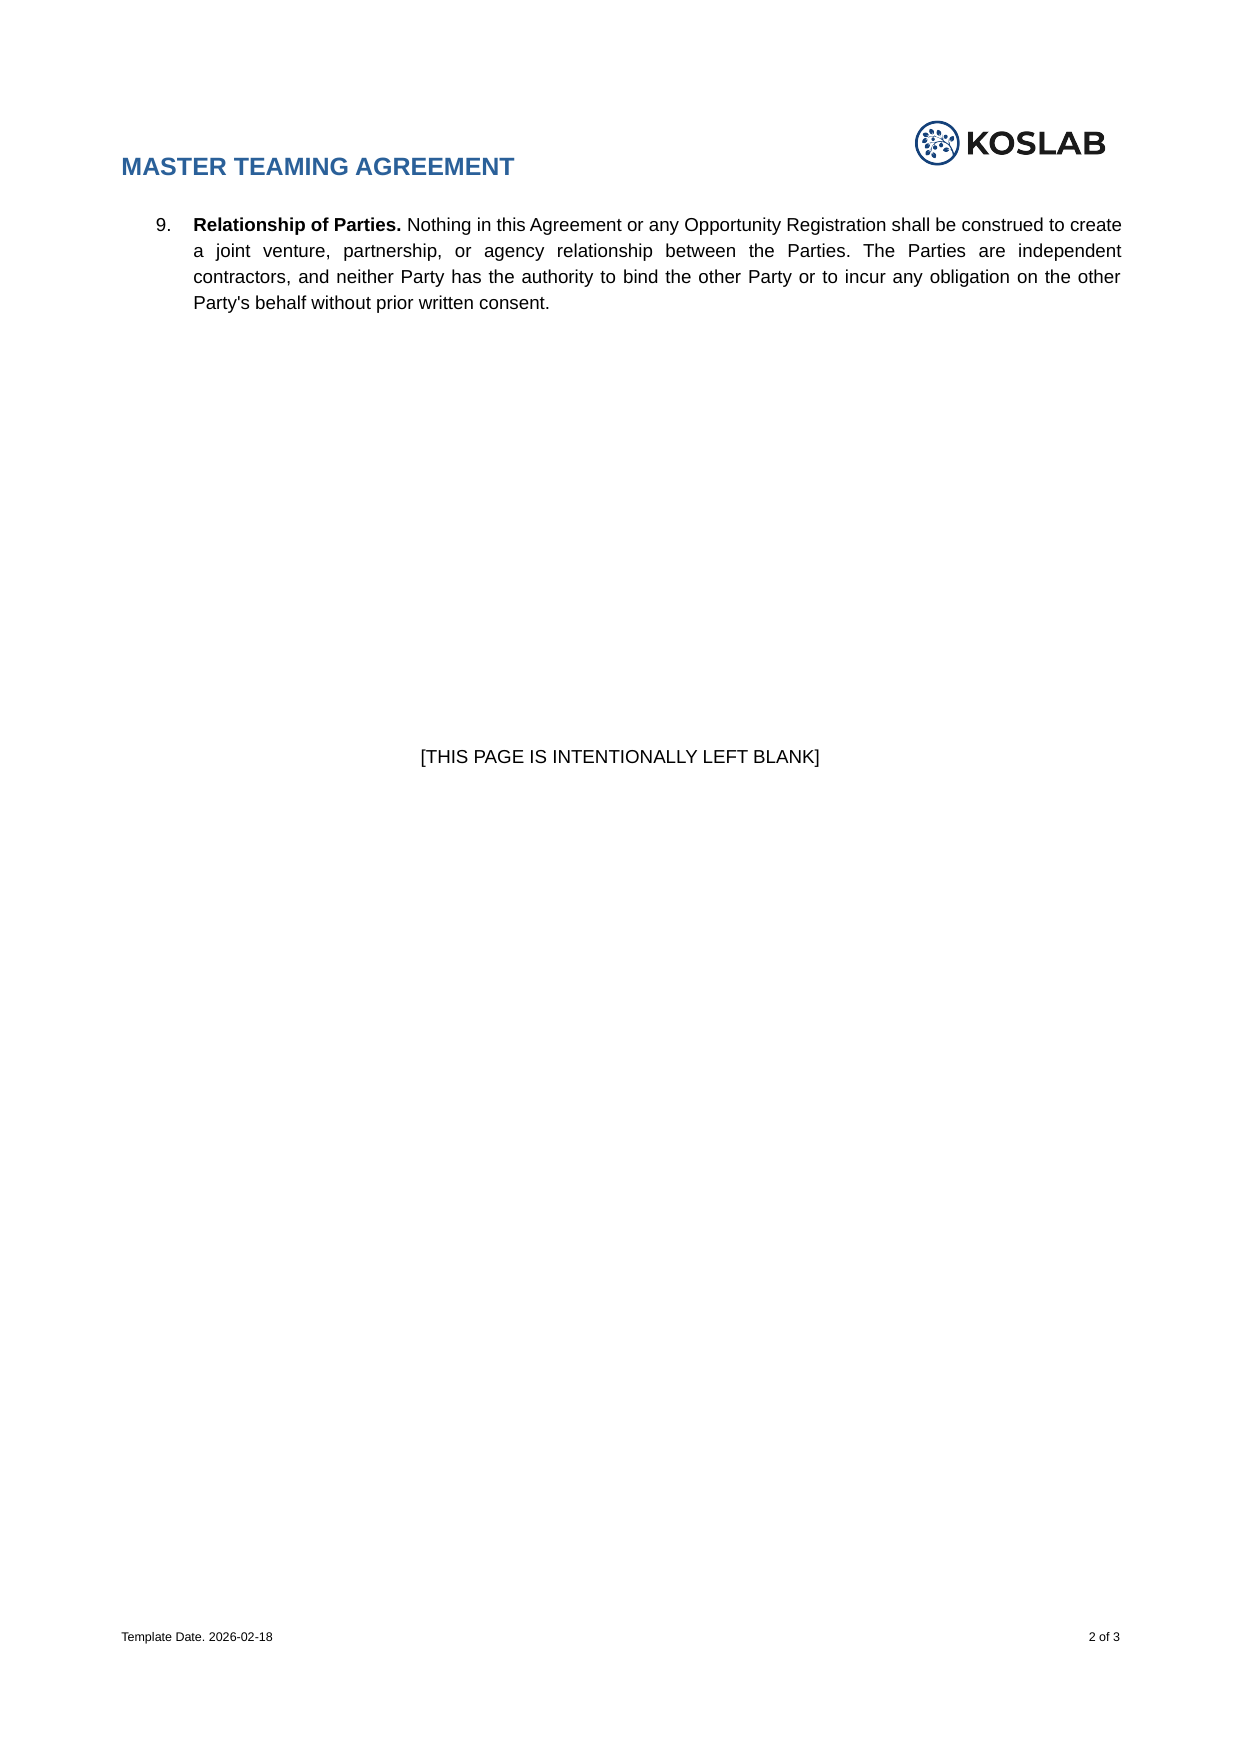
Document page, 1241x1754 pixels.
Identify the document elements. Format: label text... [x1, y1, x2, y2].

text [THIS PAGE IS INTENTIONALLY LEFT BLANK] [118, 745, 1122, 767]
picture [900, 109, 1120, 177]
list Relationship of Parties. Nothing in this Agreement or any Opportunity Registration shall be construed to create a joint venture, partnership, or agency relationship between the Parties. The Parties are independent contractors, and neither Party has the authority to bind the other Party or to incur any obligation on the other Party's behalf without prior written consent. [156, 214, 1122, 313]
